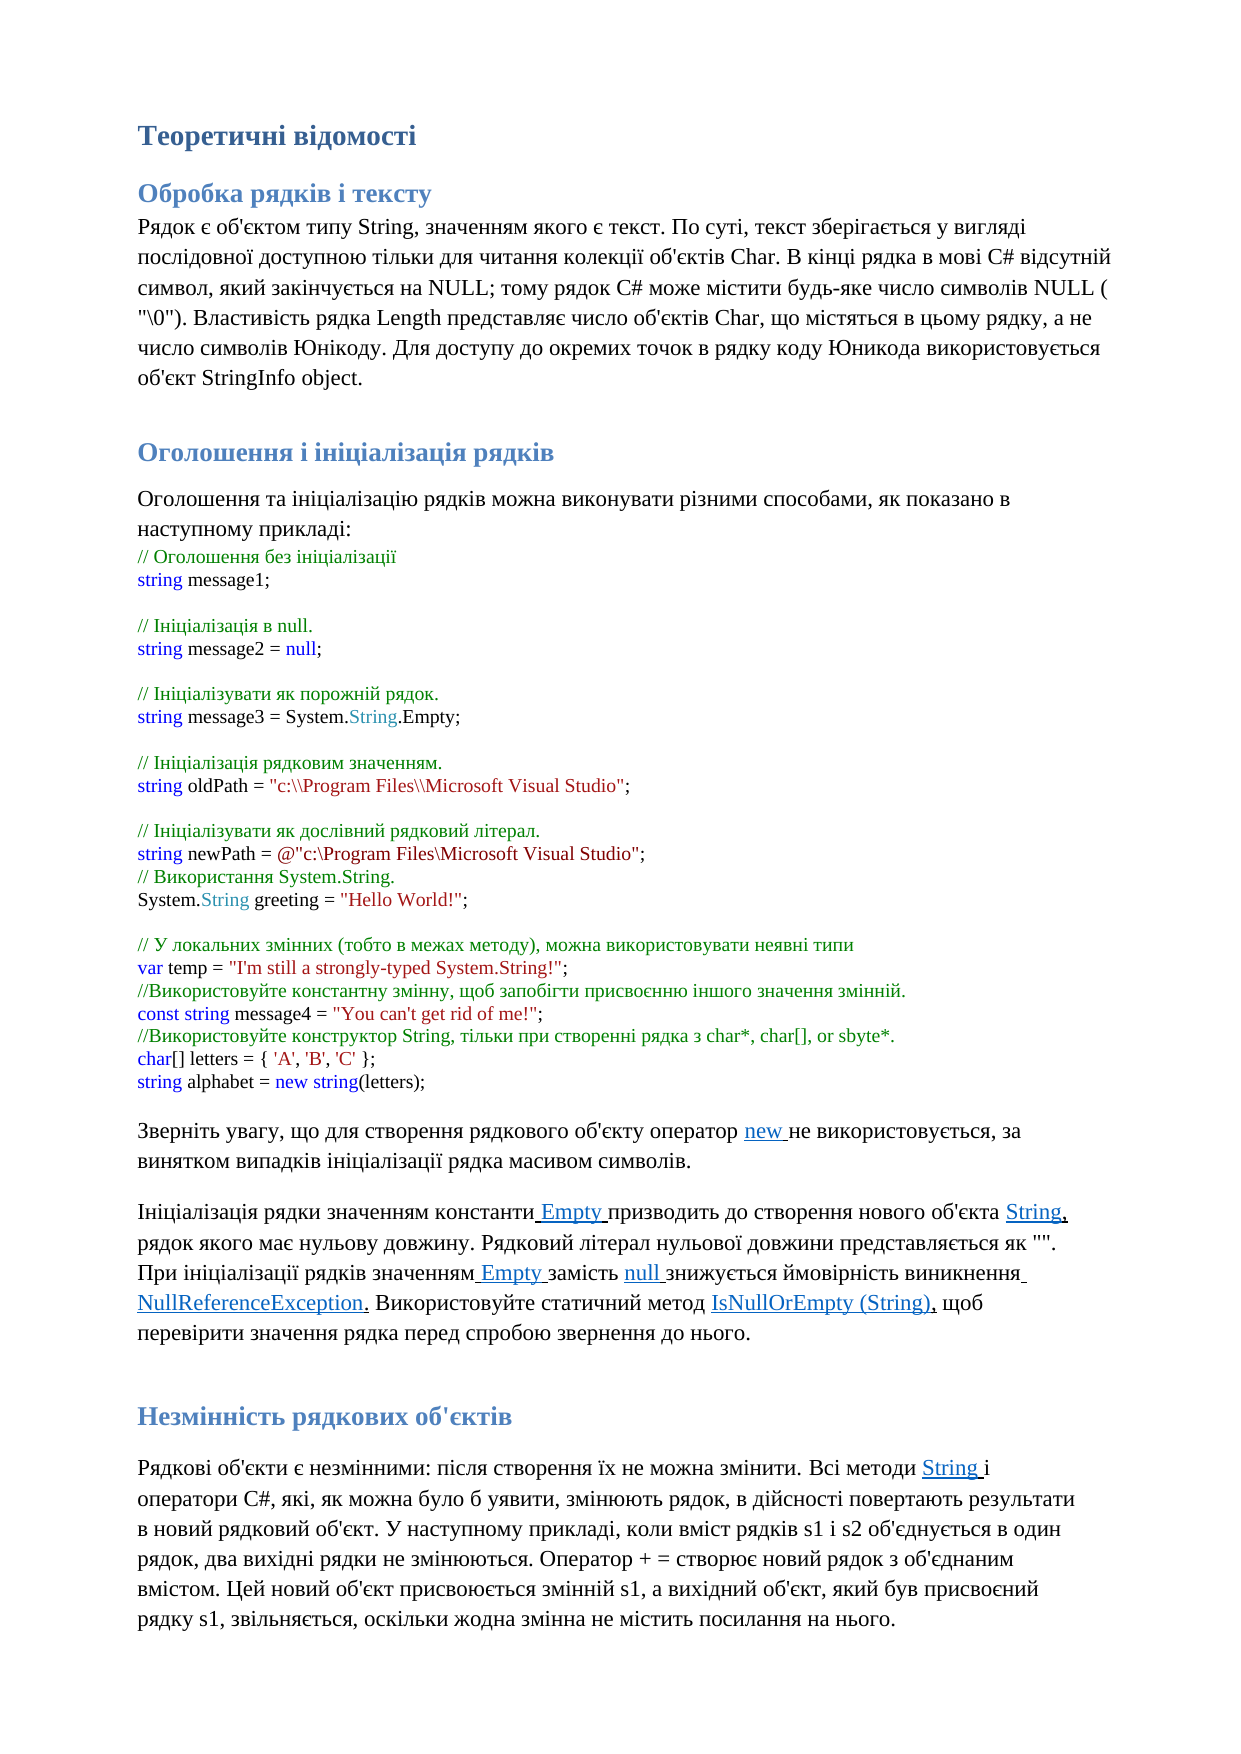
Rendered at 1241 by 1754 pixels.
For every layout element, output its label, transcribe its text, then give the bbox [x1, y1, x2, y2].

text //Використовуйте константну змінну, щоб запобігти присвоєнню іншого значення змінній. [137, 979, 1112, 1002]
text Обробка рядків і тексту [137, 177, 1112, 209]
text string message1; [137, 568, 1112, 591]
text Ініціалізація рядки значенням константи Empty призводить до створення нового об'єкта String, рядок якого має нульову довжину. Рядковий літерал нульової довжини представляється як "". При ініціалізації рядків значенням Empty замість null знижується ймовірність виникнення NullReferenceException. Використовуйте статичний метод IsNullOrEmpty (String), щоб перевірити значення рядка перед спробою звернення до нього. [137, 1198, 1086, 1346]
text //Використовуйте конструктор String, тільки при створенні рядка з char*, char[], or sbyte*. [137, 1024, 1112, 1047]
text // У локальних змінних (тобто в межах методу), можна використовувати неявні типи [137, 933, 1112, 956]
text string newPath = @"c:\Program Files\Microsoft Visual Studio"; [137, 842, 1112, 865]
text // Оголошення без ініціалізації [137, 545, 1112, 568]
text // Використання System.String. [137, 865, 1112, 888]
text // Ініціалізувати як порожній рядок. [137, 682, 1112, 705]
text // Ініціалізація рядковим значенням. [137, 751, 1112, 773]
text Рядок є об'єктом типу String, значенням якого є текст. По суті, текст зберігається у вигляді послідовної доступною тільки для читання колекції об'єктів Char. В кінці рядка в мові C# відсутній символ, який закінчується на NULL; тому рядок C# може містити будь-яке число символів NULL ( "\0"). Властивість рядка Length представляє число об'єктів Char, що містяться в цьому рядку, а не число символів Юнікоду. Для доступу до окремих точок в рядку коду Юникода використовується об'єкт StringInfo object. [137, 213, 1112, 391]
text Зверніть увагу, що для створення рядкового об'єкту оператор new не використовується, за винятком випадків ініціалізації рядка масивом символів. [137, 1117, 1086, 1174]
text Незмінність рядкових об'єктів [137, 1400, 1112, 1431]
text string message3 = System.String.Empty; [137, 705, 1112, 728]
text Рядкові об'єкти є незмінними: після створення їх не можна змінити. Всі методи String і оператори C#, які, як можна було б уявити, змінюють рядок, в дійсності повертають результати в новий рядковий об'єкт. У наступному прикладі, коли вміст рядків s1 і s2 об'єднується в один рядок, два вихідні рядки не змінюються. Оператор + = створює новий рядок з об'єднаним вмістом. Цей новий об'єкт присвоюється змінній s1, а вихідний об'єкт, який був присвоєний рядку s1, звільняється, оскільки жодна змінна не містить посилання на нього. [137, 1454, 1086, 1632]
text Теоретичні відомості [137, 118, 1112, 152]
text string alphabet = new string(letters); [137, 1070, 1086, 1093]
text Оголошення та ініціалізацію рядків можна виконувати різними способами, як показано в наступному прикладі: [137, 485, 1086, 542]
text Оголошення і ініціалізація рядків [137, 436, 1112, 467]
text System.String greeting = "Hello World!"; [137, 888, 1112, 910]
text string message2 = null; [137, 637, 1112, 659]
text // Ініціалізація в null. [137, 614, 1112, 637]
text var temp = "I'm still a strongly-typed System.String!"; [137, 956, 1112, 979]
text const string message4 = "You can't get rid of me!"; [137, 1002, 1112, 1024]
text string oldPath = "c:\\Program Files\\Microsoft Visual Studio"; [137, 773, 1112, 796]
text char[] letters = { 'A', 'B', 'C' }; [137, 1047, 1112, 1070]
text // Ініціалізувати як дослівний рядковий літерал. [137, 819, 1112, 842]
